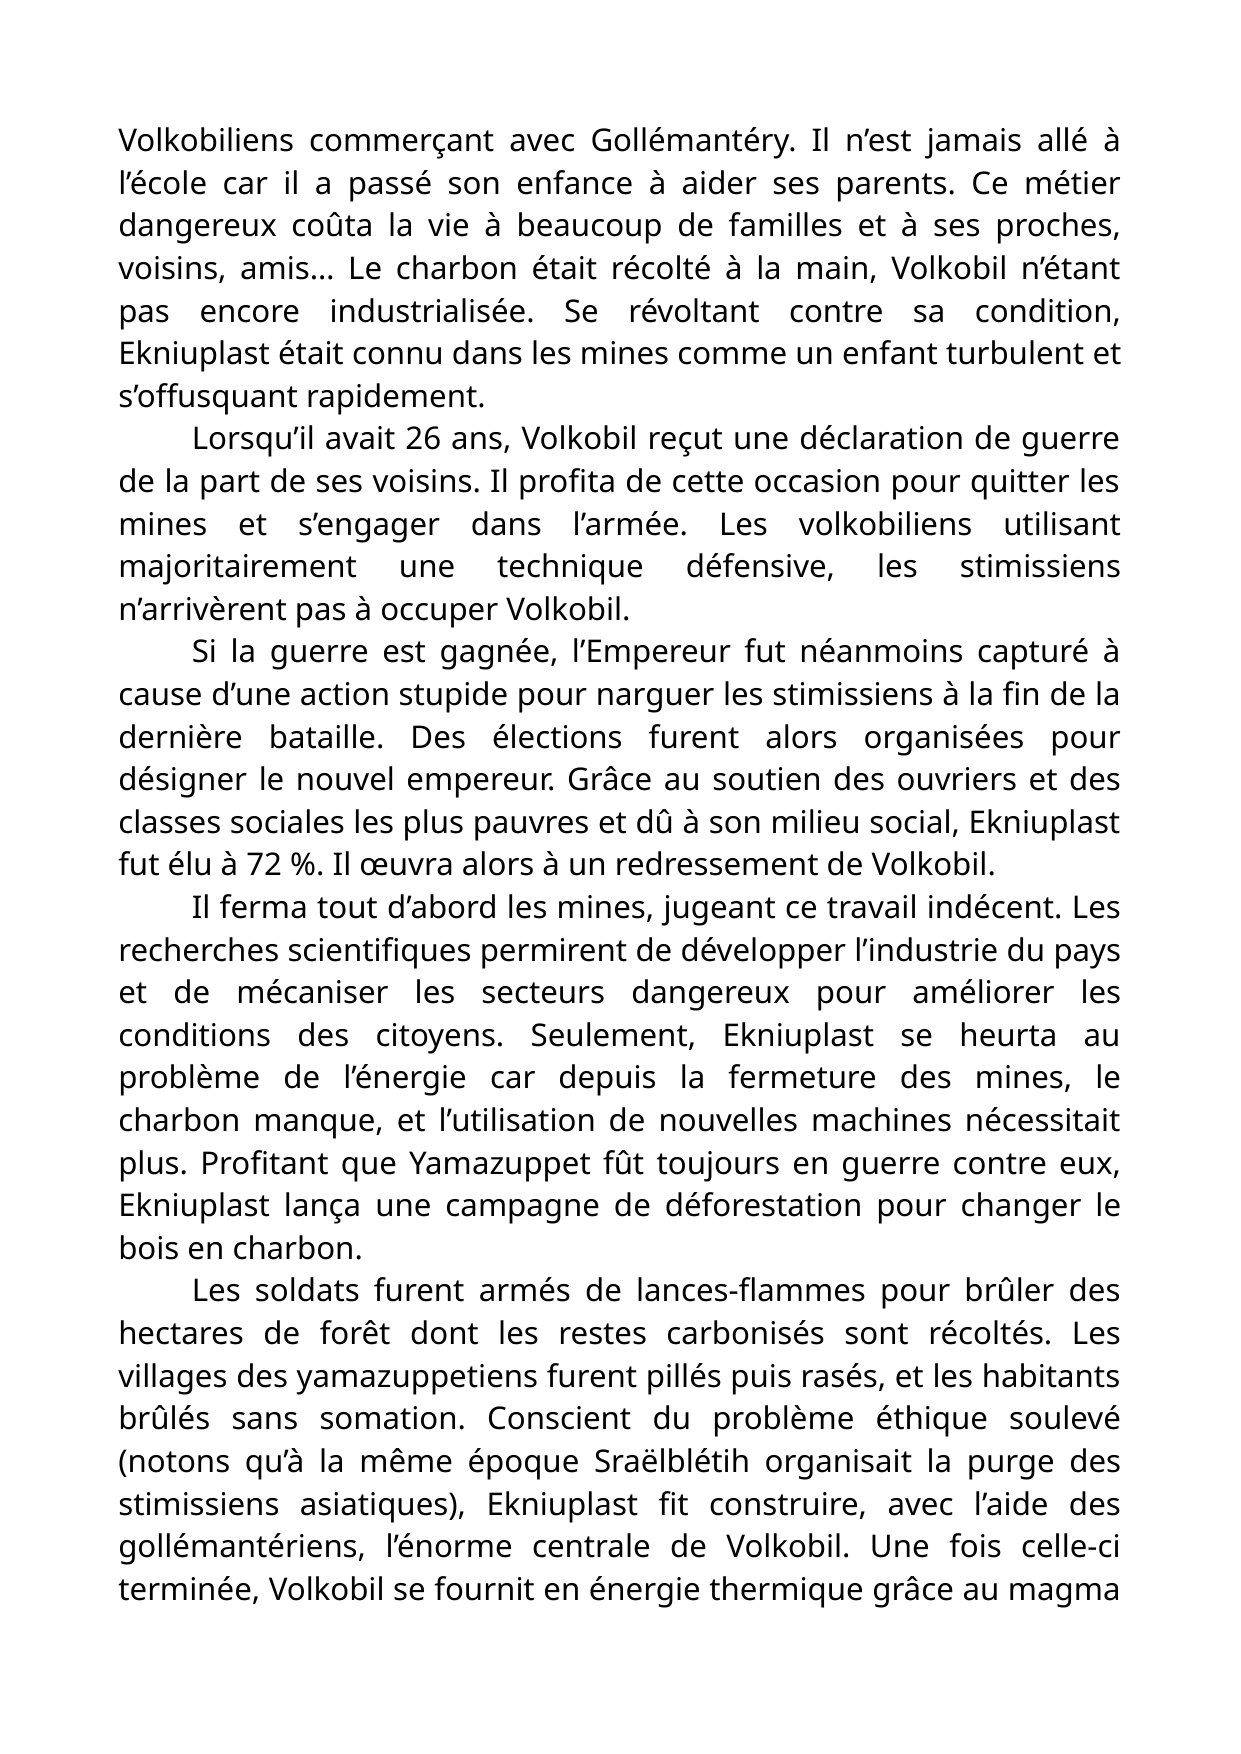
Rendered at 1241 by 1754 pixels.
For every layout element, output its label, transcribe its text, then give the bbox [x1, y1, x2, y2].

text Les soldats furent armés de lances-flammes pour brûler des hectares de forêt dont les restes carbonisés sont récoltés. Les villages des yamazuppetiens furent pillés puis rasés, et les habitants brûlés sans somation. Conscient du problème éthique soulevé (notons qu’à la même époque Sraëlblétih organisait la purge des stimissiens asiatiques), Ekniuplast fit construire, avec l’aide des gollémantériens, l’énorme centrale de Volkobil. Une fois celle-ci terminée, Volkobil se fournit en énergie thermique grâce au magma [118, 1268, 1122, 1609]
text Il ferma tout d’abord les mines, jugeant ce travail indécent. Les recherches scientifiques permirent de développer l’industrie du pays et de mécaniser les secteurs dangereux pour améliorer les conditions des citoyens. Seulement, Ekniuplast se heurta au problème de l’énergie car depuis la fermeture des mines, le charbon manque, et l’utilisation de nouvelles machines nécessitait plus. Profitant que Yamazuppet fût toujours en guerre contre eux, Ekniuplast lança une campagne de déforestation pour changer le bois en charbon. [118, 885, 1122, 1268]
text Volkobiliens commerçant avec Gollémantéry. Il n’est jamais allé à l’école car il a passé son enfance à aider ses parents. Ce métier dangereux coûta la vie à beaucoup de familles et à ses proches, voisins, amis… Le charbon était récolté à la main, Volkobil n’étant pas encore industrialisée. Se révoltant contre sa condition, Ekniuplast était connu dans les mines comme un enfant turbulent et s’offusquant rapidement. [118, 118, 1122, 416]
text Si la guerre est gagnée, l’Empereur fut néanmoins capturé à cause d’une action stupide pour narguer les stimissiens à la fin de la dernière bataille. Des élections furent alors organisées pour désigner le nouvel empereur. Grâce au soutien des ouvriers et des classes sociales les plus pauvres et dû à son milieu social, Ekniuplast fut élu à 72 %. Il œuvra alors à un redressement de Volkobil. [118, 629, 1122, 885]
text Lorsqu’il avait 26 ans, Volkobil reçut une déclaration de guerre de la part de ses voisins. Il profita de cette occasion pour quitter les mines et s’engager dans l’armée. Les volkobiliens utilisant majoritairement une technique défensive, les stimissiens n’arrivèrent pas à occuper Volkobil. [118, 416, 1122, 629]
